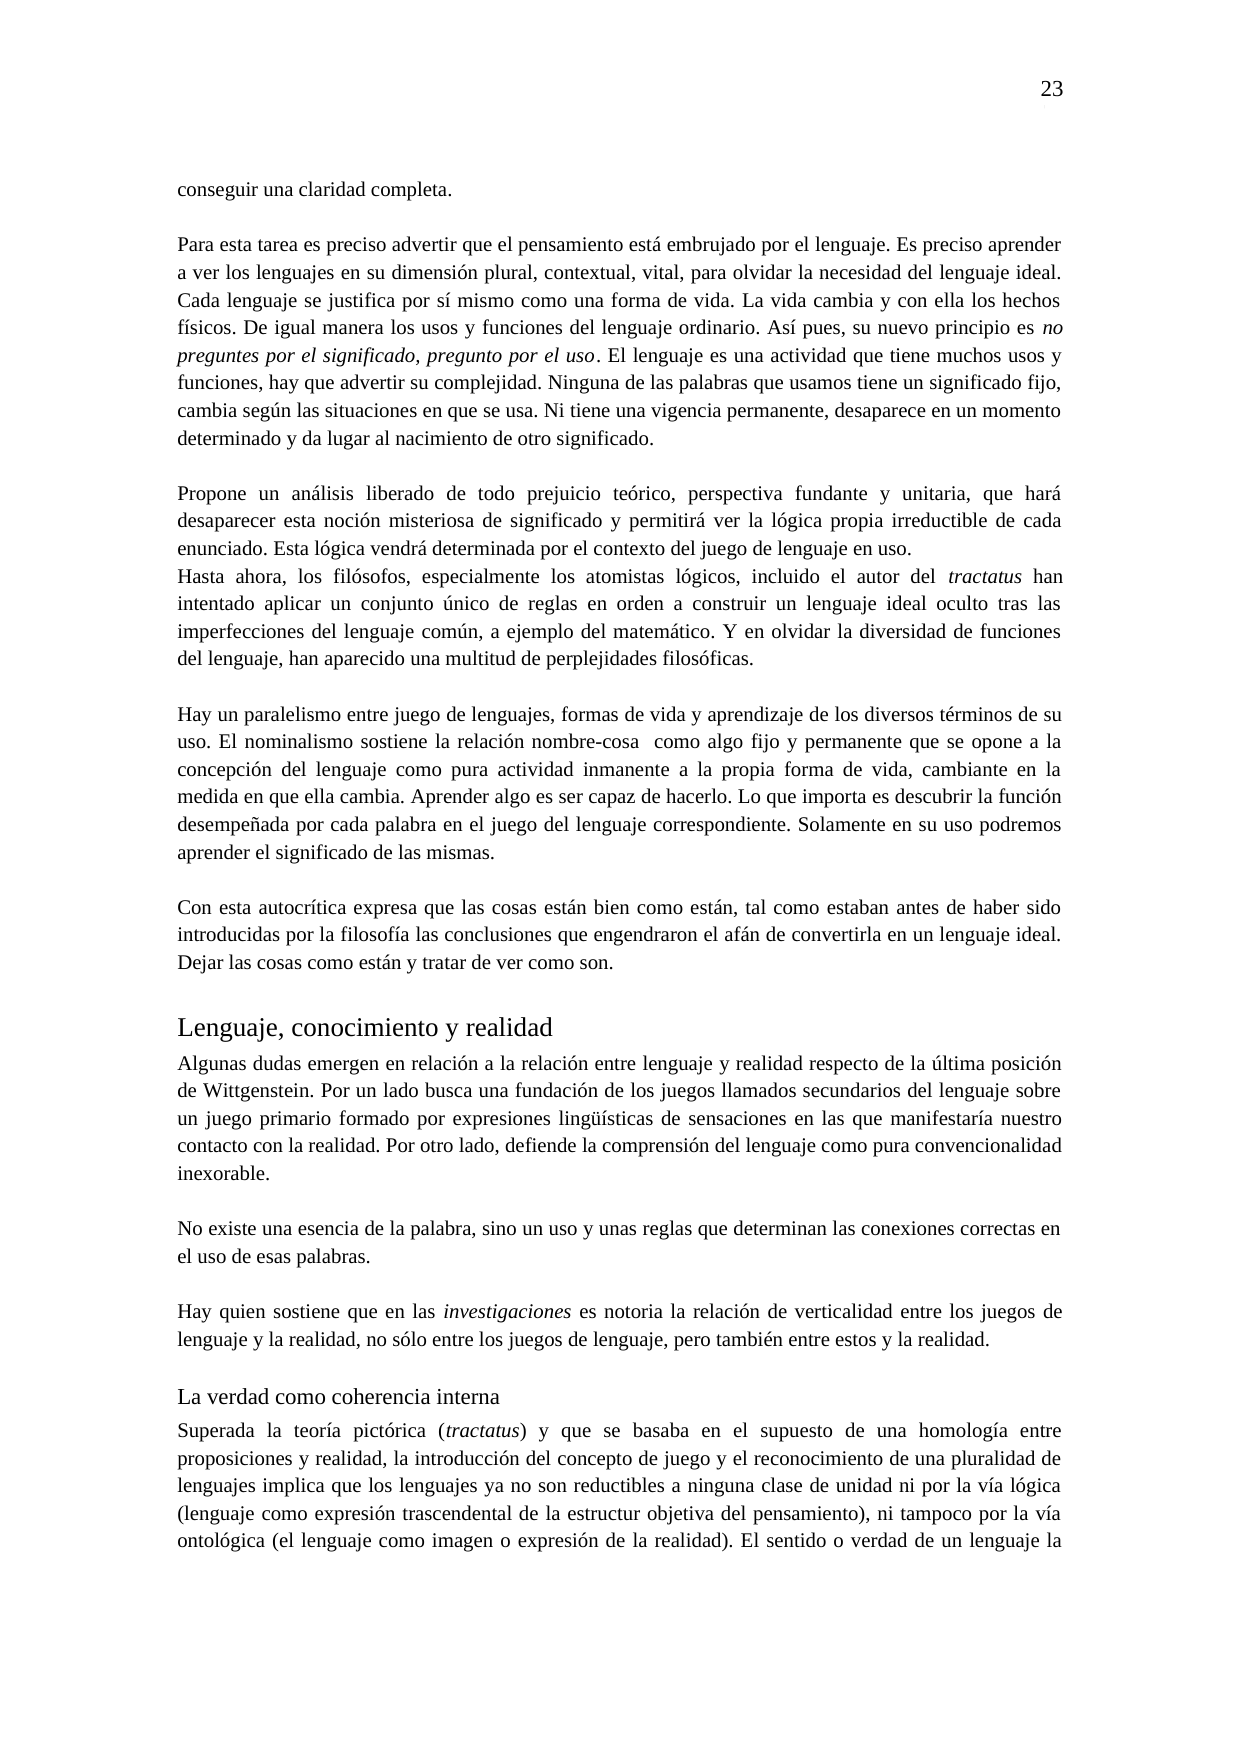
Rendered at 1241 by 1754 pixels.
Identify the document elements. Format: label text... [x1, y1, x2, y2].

subtitle Lenguaje, conocimiento y realidad [177, 1011, 1063, 1042]
text Algunas dudas emergen en relación a la relación entre lenguaje y realidad respecto de la última posición de Wittgenstein. Por un lado busca una fundación de los juegos llamados secundarios del lenguaje sobre un juego primario formado por expresiones lingüísticas de sensaciones en las que manifestaría nuestro contacto con la realidad. Por otro lado, defiende la comprensión del lenguaje como pura convencionalidad inexorable. [177, 1050, 1063, 1185]
text Para esta tarea es preciso advertir que el pensamiento está embrujado por el lenguaje. Es preciso aprender a ver los lenguajes en su dimensión plural, contextual, vital, para olvidar la necesidad del lenguaje ideal. Cada lenguaje se justifica por sí mismo como una forma de vida. La vida cambia y con ella los hechos físicos. De igual manera los usos y funciones del lenguaje ordinario. Así pues, su nuevo principio es no preguntes por el significado, pregunto por el uso. El lenguaje es una actividad que tiene muchos usos y funciones, hay que advertir su complejidad. Ninguna de las palabras que usamos tiene un significado fijo, cambia según las situaciones en que se usa. Ni tiene una vigencia permanente, desaparece en un momento determinado y da lugar al nacimiento de otro significado. [177, 232, 1063, 449]
text Hay un paralelismo entre juego de lenguajes, formas de vida y aprendizaje de los diversos términos de su uso. El nominalismo sostiene la relación nombre-cosa como algo fijo y permanente que se opone a la concepción del lenguaje como pura actividad inmanente a la propia forma de vida, cambiante en la medida en que ella cambia. Aprender algo es ser capaz de hacerlo. Lo que importa es descubrir la función desempeñada por cada palabra en el juego del lenguaje correspondiente. Solamente en su uso podremos aprender el significado de las mismas. [177, 702, 1063, 864]
text Con esta autocrítica expresa que las cosas están bien como están, tal como estaban antes de haber sido introducidas por la filosofía las conclusiones que engendraron el afán de convertirla en un lenguaje ideal. Dejar las cosas como están y tratar de ver como son. [177, 895, 1063, 974]
text conseguir una claridad completa. [177, 177, 1063, 201]
text Propone un análisis liberado de todo prejuicio teórico, perspectiva fundante y unitaria, que hará desaparecer esta noción misteriosa de significado y permitirá ver la lógica propia irreductible de cada enunciado. Esta lógica vendrá determinada por el contexto del juego de lenguaje en uso. [177, 481, 1063, 560]
text Hasta ahora, los filósofos, especialmente los atomistas lógicos, incluido el autor del tractatus han intentado aplicar un conjunto único de reglas en orden a construir un lenguaje ideal oculto tras las imperfecciones del lenguaje común, a ejemplo del matemático. Y en olvidar la diversidad de funciones del lenguaje, han aparecido una multitud de perplejidades filosóficas. [177, 563, 1063, 670]
text Hay quien sostiene que en las investigaciones es notoria la relación de verticalidad entre los juegos de lenguaje y la realidad, no sólo entre los juegos de lenguaje, pero también entre estos y la realidad. [177, 1299, 1063, 1351]
subtitle La verdad como coherencia interna [177, 1383, 1063, 1409]
text No existe una esencia de la palabra, sino un uso y unas reglas que determinan las conexiones correctas en el uso de esas palabras. [177, 1216, 1063, 1268]
text Superada la teoría pictórica (tractatus) y que se basaba en el supuesto de una homología entre proposiciones y realidad, la introducción del concepto de juego y el reconocimiento de una pluralidad de lenguajes implica que los lenguajes ya no son reductibles a ninguna clase de unidad ni por la vía lógica (lenguaje como expresión trascendental de la estructur objetiva del pensamiento), ni tampoco por la vía ontológica (el lenguaje como imagen o expresión de la realidad). El sentido o verdad de un lenguaje la [177, 1418, 1063, 1552]
